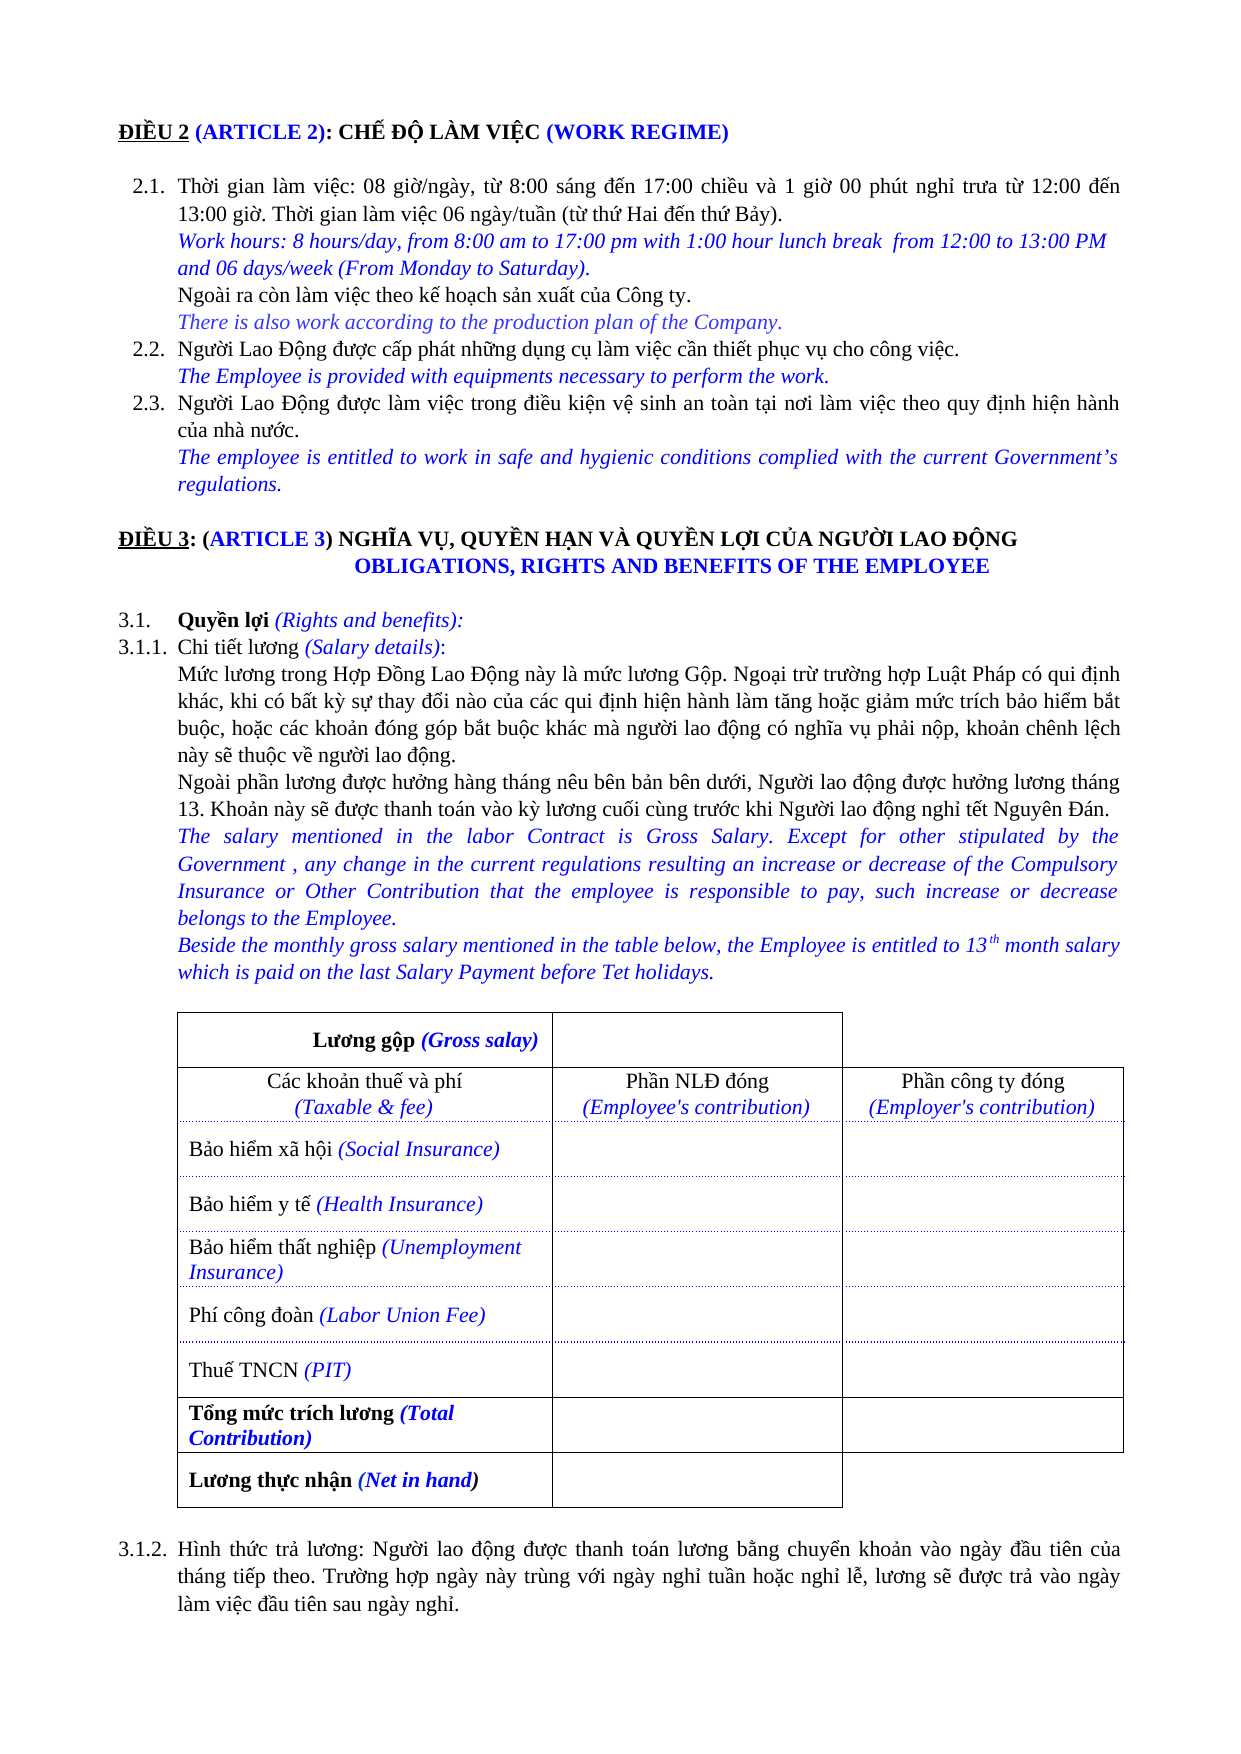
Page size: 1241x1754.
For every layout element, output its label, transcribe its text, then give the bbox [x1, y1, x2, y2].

table_cell Bảo hiểm y tế (Health Insurance) [178, 1176, 552, 1231]
list Work hours: 8 hours/day, from 8:00 am to 17:00 pm with 1:00 hour lunch break from 12:00 to 13:00 PM and 06 days/week (From Monday to Saturday). [177, 226, 1122, 281]
list There is also work according to the production plan of the Company. [177, 308, 1122, 335]
table_cell Phần NLĐ đóng [553, 1068, 842, 1093]
table_cell <formatLang(o.total_of_laborer, digits=0)> [553, 1398, 842, 1452]
table_cell <formatLang(bhyt_of_company(o.id), digits=0)> [843, 1176, 1123, 1231]
list The employee is entitled to work in safe and hygienic conditions complied with the current Government’s regulations. [177, 443, 1122, 497]
table_header Lương gộp (Gross salay) [178, 1013, 552, 1067]
list Hình thức trả lương: Người lao động được thanh toán lương bằng chuyển khoản vào ngày đầu tiên của tháng tiếp theo. Trường hợp ngày này trùng với ngày nghỉ tuần hoặc nghỉ lễ, lương sẽ được trả vào ngày làm việc đầu tiên sau ngày nghỉ. [118, 1535, 1122, 1616]
table_cell Bảo hiểm xã hội (Social Insurance) [178, 1121, 552, 1176]
table_cell Tổng mức trích lương (Total Contribution) [178, 1398, 552, 1452]
text The Employee is provided with equipments necessary to perform the work. [177, 362, 1122, 389]
table_cell [843, 1453, 1123, 1507]
text The salary mentioned in the labor Contract is Gross Salary. Except for other stipulated by the Government , any change in the current regulations resulting an increase or decrease of the Compulsory Insurance or Other Contribution that the employee is responsible to pay, such increase or decrease belongs to the Employee. [177, 822, 1122, 931]
text Beside the monthly gross salary mentioned in the table below, the Employee is entitled to 13th month salary which is paid on the last Salary Payment before Tet holidays. [177, 931, 1122, 985]
text Ngoài phần lương được hưởng hàng tháng nêu bên bản bên dưới, Người lao động được hưởng lương tháng 13. Khoản này sẽ được thanh toán vào kỳ lương cuối cùng trước khi Người lao động nghỉ tết Nguyên Đán. [177, 768, 1122, 822]
table_cell (Employer's contribution) [843, 1093, 1123, 1121]
table_cell <formatLang(o.pit, digits=0)> [553, 1341, 842, 1397]
subtitle ĐIỀU 3: (ARTICLE 3) NGHĨA VỤ, QUYỀN HẠN VÀ QUYỀN LỢI CỦA NGƯỜI LAO ĐỘNG [118, 524, 1122, 551]
text Mức lương trong Hợp Đồng Lao Động này là mức lương Gộp. Ngoại trừ trường hợp Luật Pháp có qui định khác, khi có bất kỳ sự thay đổi nào của các qui định hiện hành làm tăng hoặc giảm mức trích bảo hiểm bắt buộc, hoặc các khoản đóng góp bắt buộc khác mà người lao động có nghĩa vụ phải nộp, khoản chênh lệch này sẽ thuộc về người lao động. [177, 660, 1122, 768]
table_cell <formatLang(bhxh_of_laborer(o.id), digits=0)> [553, 1121, 842, 1176]
table_cell <formatLang(kpcd_of_laborer(o.id), digits=0)> [553, 1286, 842, 1341]
subtitle OBLIGATIONS, RIGHTS AND BENEFITS OF THE EMPLOYEE [177, 551, 1122, 578]
text ĐIỀU 2 (ARTICLE 2): CHẾ ĐỘ LÀM VIỆC (WORK REGIME) [118, 118, 1122, 145]
table_cell <formatLang(bhtn_of_company(o.id), digits=0)> [843, 1231, 1123, 1286]
table_cell <formatLang(o.wage, digits=0)> [553, 1453, 842, 1507]
table_cell Thuế TNCN (PIT) [178, 1341, 552, 1397]
list Người Lao Động được làm việc trong điều kiện vệ sinh an toàn tại nơi làm việc theo quy định hiện hành của nhà nước. [132, 389, 1122, 443]
list Ngoài ra còn làm việc theo kế hoạch sản xuất của Công ty. [177, 281, 1122, 308]
table_cell Lương thực nhận (Net in hand) [178, 1453, 552, 1507]
table_cell Phí công đoàn (Labor Union Fee) [178, 1286, 552, 1341]
table_header [843, 1012, 1123, 1067]
list Người Lao Động được cấp phát những dụng cụ làm việc cần thiết phục vụ cho công việc. [132, 335, 1122, 362]
table_header <formatLang(o.gross_salary, digits=0)> [553, 1013, 842, 1067]
list Chi tiết lương (Salary details): [118, 633, 1122, 660]
table_cell [843, 1341, 1123, 1397]
table_cell <formatLang(bhxh_of_company(o.id), digits=0)> [843, 1121, 1123, 1176]
table_cell (Taxable & fee) [178, 1093, 552, 1121]
table_cell <formatLang(bhtn_of_laborer(o.id), digits=0)> [553, 1231, 842, 1286]
table_cell Bảo hiểm thất nghiệp (Unemployment Insurance) [178, 1231, 552, 1286]
list Thời gian làm việc: 08 giờ/ngày, từ 8:00 sáng đến 17:00 chiều và 1 giờ 00 phút nghỉ trưa từ 12:00 đến 13:00 giờ. Thời gian làm việc 06 ngày/tuần (từ thứ Hai đến thứ Bảy). [132, 172, 1122, 226]
table_cell <formatLang(bhyt_of_laborer(o.id), digits=0)> [553, 1176, 842, 1231]
list Quyền lợi (Rights and benefits): [118, 606, 1122, 633]
table_cell (Employee's contribution) [553, 1093, 842, 1121]
table_cell Phần công ty đóng [843, 1068, 1123, 1093]
table_cell <formatLang(o.total_of_company, digits=0)> [843, 1398, 1123, 1452]
table_cell Các khoản thuế và phí [178, 1068, 552, 1093]
table_cell <formatLang(kpcd_of_company(o.id), digits=0)> [843, 1286, 1123, 1341]
